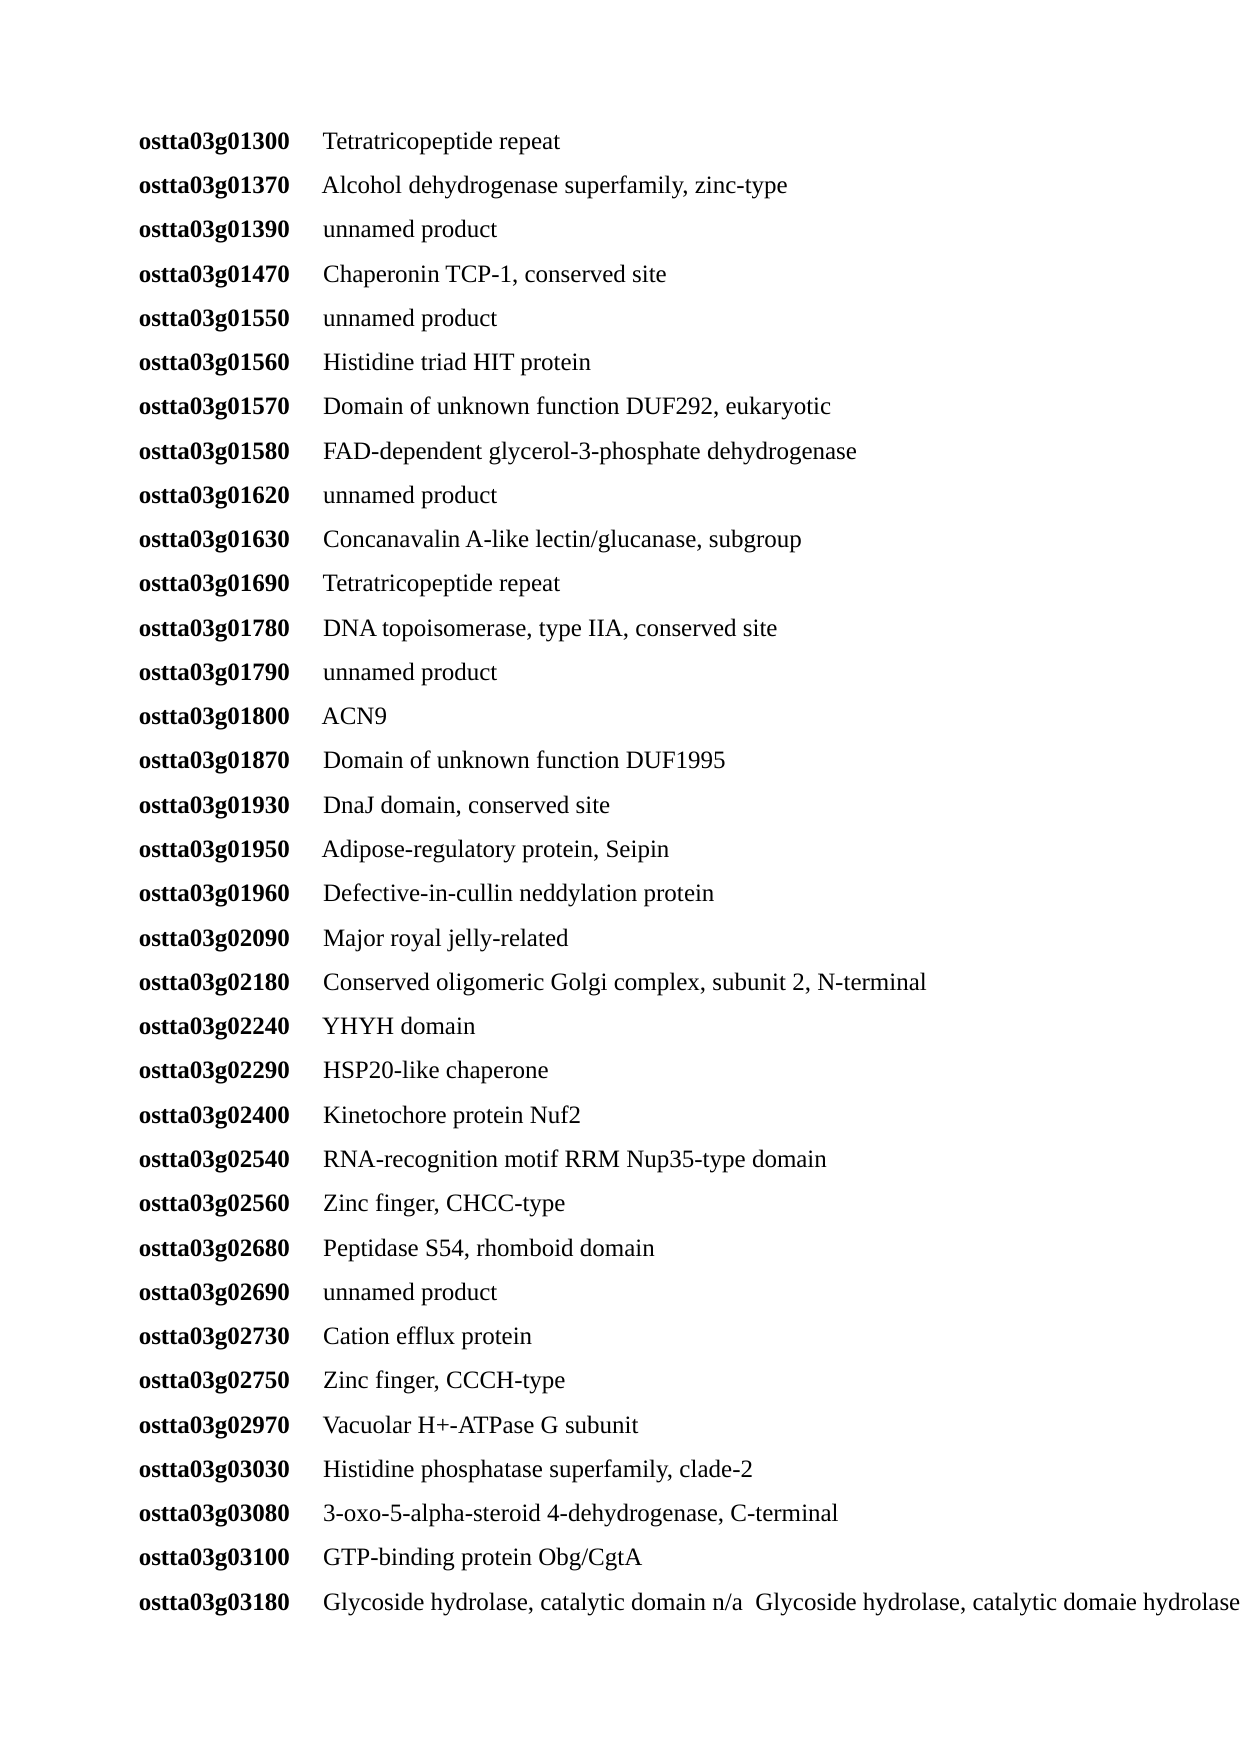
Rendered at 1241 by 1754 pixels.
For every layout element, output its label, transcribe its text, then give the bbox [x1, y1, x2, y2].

table_cell Histidine triad HIT protein [314, 340, 1240, 384]
table_cell Adipose-regulatory protein, Seipin [314, 826, 1240, 871]
table_cell Vacuolar H+-ATPase G subunit [314, 1402, 1240, 1446]
table_cell ostta03g01950 [115, 826, 313, 871]
table_cell ostta03g02750 [115, 1358, 313, 1402]
table_cell ostta03g01550 [115, 295, 313, 339]
table_cell Domain of unknown function DUF292, eukaryotic [314, 384, 1240, 428]
table_cell RNA-recognition motif RRM Nup35-type domain [314, 1136, 1240, 1181]
table_cell ostta03g01930 [115, 782, 313, 826]
table_cell ostta03g01620 [115, 472, 313, 517]
table_cell ostta03g02290 [115, 1048, 313, 1092]
table_cell ostta03g01790 [115, 649, 313, 694]
table_cell ostta03g03030 [115, 1446, 313, 1491]
table_cell ostta03g01580 [115, 428, 313, 472]
table_cell ostta03g01870 [115, 738, 313, 782]
table_cell HSP20-like chaperone [314, 1048, 1240, 1092]
table_cell FAD-dependent glycerol-3-phosphate dehydrogenase [314, 428, 1240, 472]
table_cell Cation efflux protein [314, 1314, 1240, 1358]
table_cell YHYH domain [314, 1004, 1240, 1048]
table_cell ostta03g01960 [115, 871, 313, 915]
table_cell DnaJ domain, conserved site [314, 782, 1240, 826]
table_cell unnamed product [314, 472, 1240, 517]
table_cell Peptidase S54, rhomboid domain [314, 1225, 1240, 1269]
table_cell Glycoside hydrolase, catalytic domain n/a Glycoside hydrolase, catalytic domaie hydrolase, catalytic domain [314, 1579, 1240, 1623]
table_cell ostta03g01370 [115, 163, 313, 207]
table_cell Conserved oligomeric Golgi complex, subunit 2, N-terminal [314, 959, 1240, 1003]
table_cell Zinc finger, CHCC-type [314, 1181, 1240, 1225]
table_cell unnamed product [314, 207, 1240, 251]
table_cell ostta03g01300 [115, 118, 313, 162]
table_cell Tetratricopeptide repeat [314, 561, 1240, 605]
table_cell ostta03g02090 [115, 915, 313, 959]
table_cell ostta03g01560 [115, 340, 313, 384]
table_cell Tetratricopeptide repeat [314, 118, 1240, 162]
table_cell DNA topoisomerase, type IIA, conserved site [314, 605, 1240, 649]
table_cell Chaperonin TCP-1, conserved site [314, 251, 1240, 295]
table_cell ostta03g03180 [115, 1579, 313, 1623]
table_cell Domain of unknown function DUF1995 [314, 738, 1240, 782]
table_cell ostta03g02970 [115, 1402, 313, 1446]
table_cell ostta03g02400 [115, 1092, 313, 1136]
table_cell Kinetochore protein Nuf2 [314, 1092, 1240, 1136]
table_cell ostta03g03100 [115, 1535, 313, 1579]
table_cell Zinc finger, CCCH-type [314, 1358, 1240, 1402]
table_cell ostta03g02540 [115, 1136, 313, 1181]
table_cell ostta03g01780 [115, 605, 313, 649]
table_cell ostta03g01390 [115, 207, 313, 251]
table_cell ostta03g02560 [115, 1181, 313, 1225]
table_cell ACN9 [314, 694, 1240, 738]
table_cell ostta03g01690 [115, 561, 313, 605]
table_cell Concanavalin A-like lectin/glucanase, subgroup [314, 517, 1240, 561]
table_cell ostta03g02180 [115, 959, 313, 1003]
table_cell ostta03g01470 [115, 251, 313, 295]
table_cell GTP-binding protein Obg/CgtA [314, 1535, 1240, 1579]
table_cell unnamed product [314, 295, 1240, 339]
table_cell Major royal jelly-related [314, 915, 1240, 959]
table_cell ostta03g02240 [115, 1004, 313, 1048]
table_cell Histidine phosphatase superfamily, clade-2 [314, 1446, 1240, 1491]
table_cell unnamed product [314, 1269, 1240, 1313]
table_cell ostta03g02690 [115, 1269, 313, 1313]
table_cell unnamed product [314, 649, 1240, 694]
table_cell Defective-in-cullin neddylation protein [314, 871, 1240, 915]
table_cell ostta03g01630 [115, 517, 313, 561]
table_cell ostta03g02680 [115, 1225, 313, 1269]
table_cell 3-oxo-5-alpha-steroid 4-dehydrogenase, C-terminal [314, 1491, 1240, 1535]
table_cell ostta03g03080 [115, 1491, 313, 1535]
table_cell ostta03g01570 [115, 384, 313, 428]
table_cell ostta03g01800 [115, 694, 313, 738]
table_cell Alcohol dehydrogenase superfamily, zinc-type [314, 163, 1240, 207]
table_cell ostta03g02730 [115, 1314, 313, 1358]
